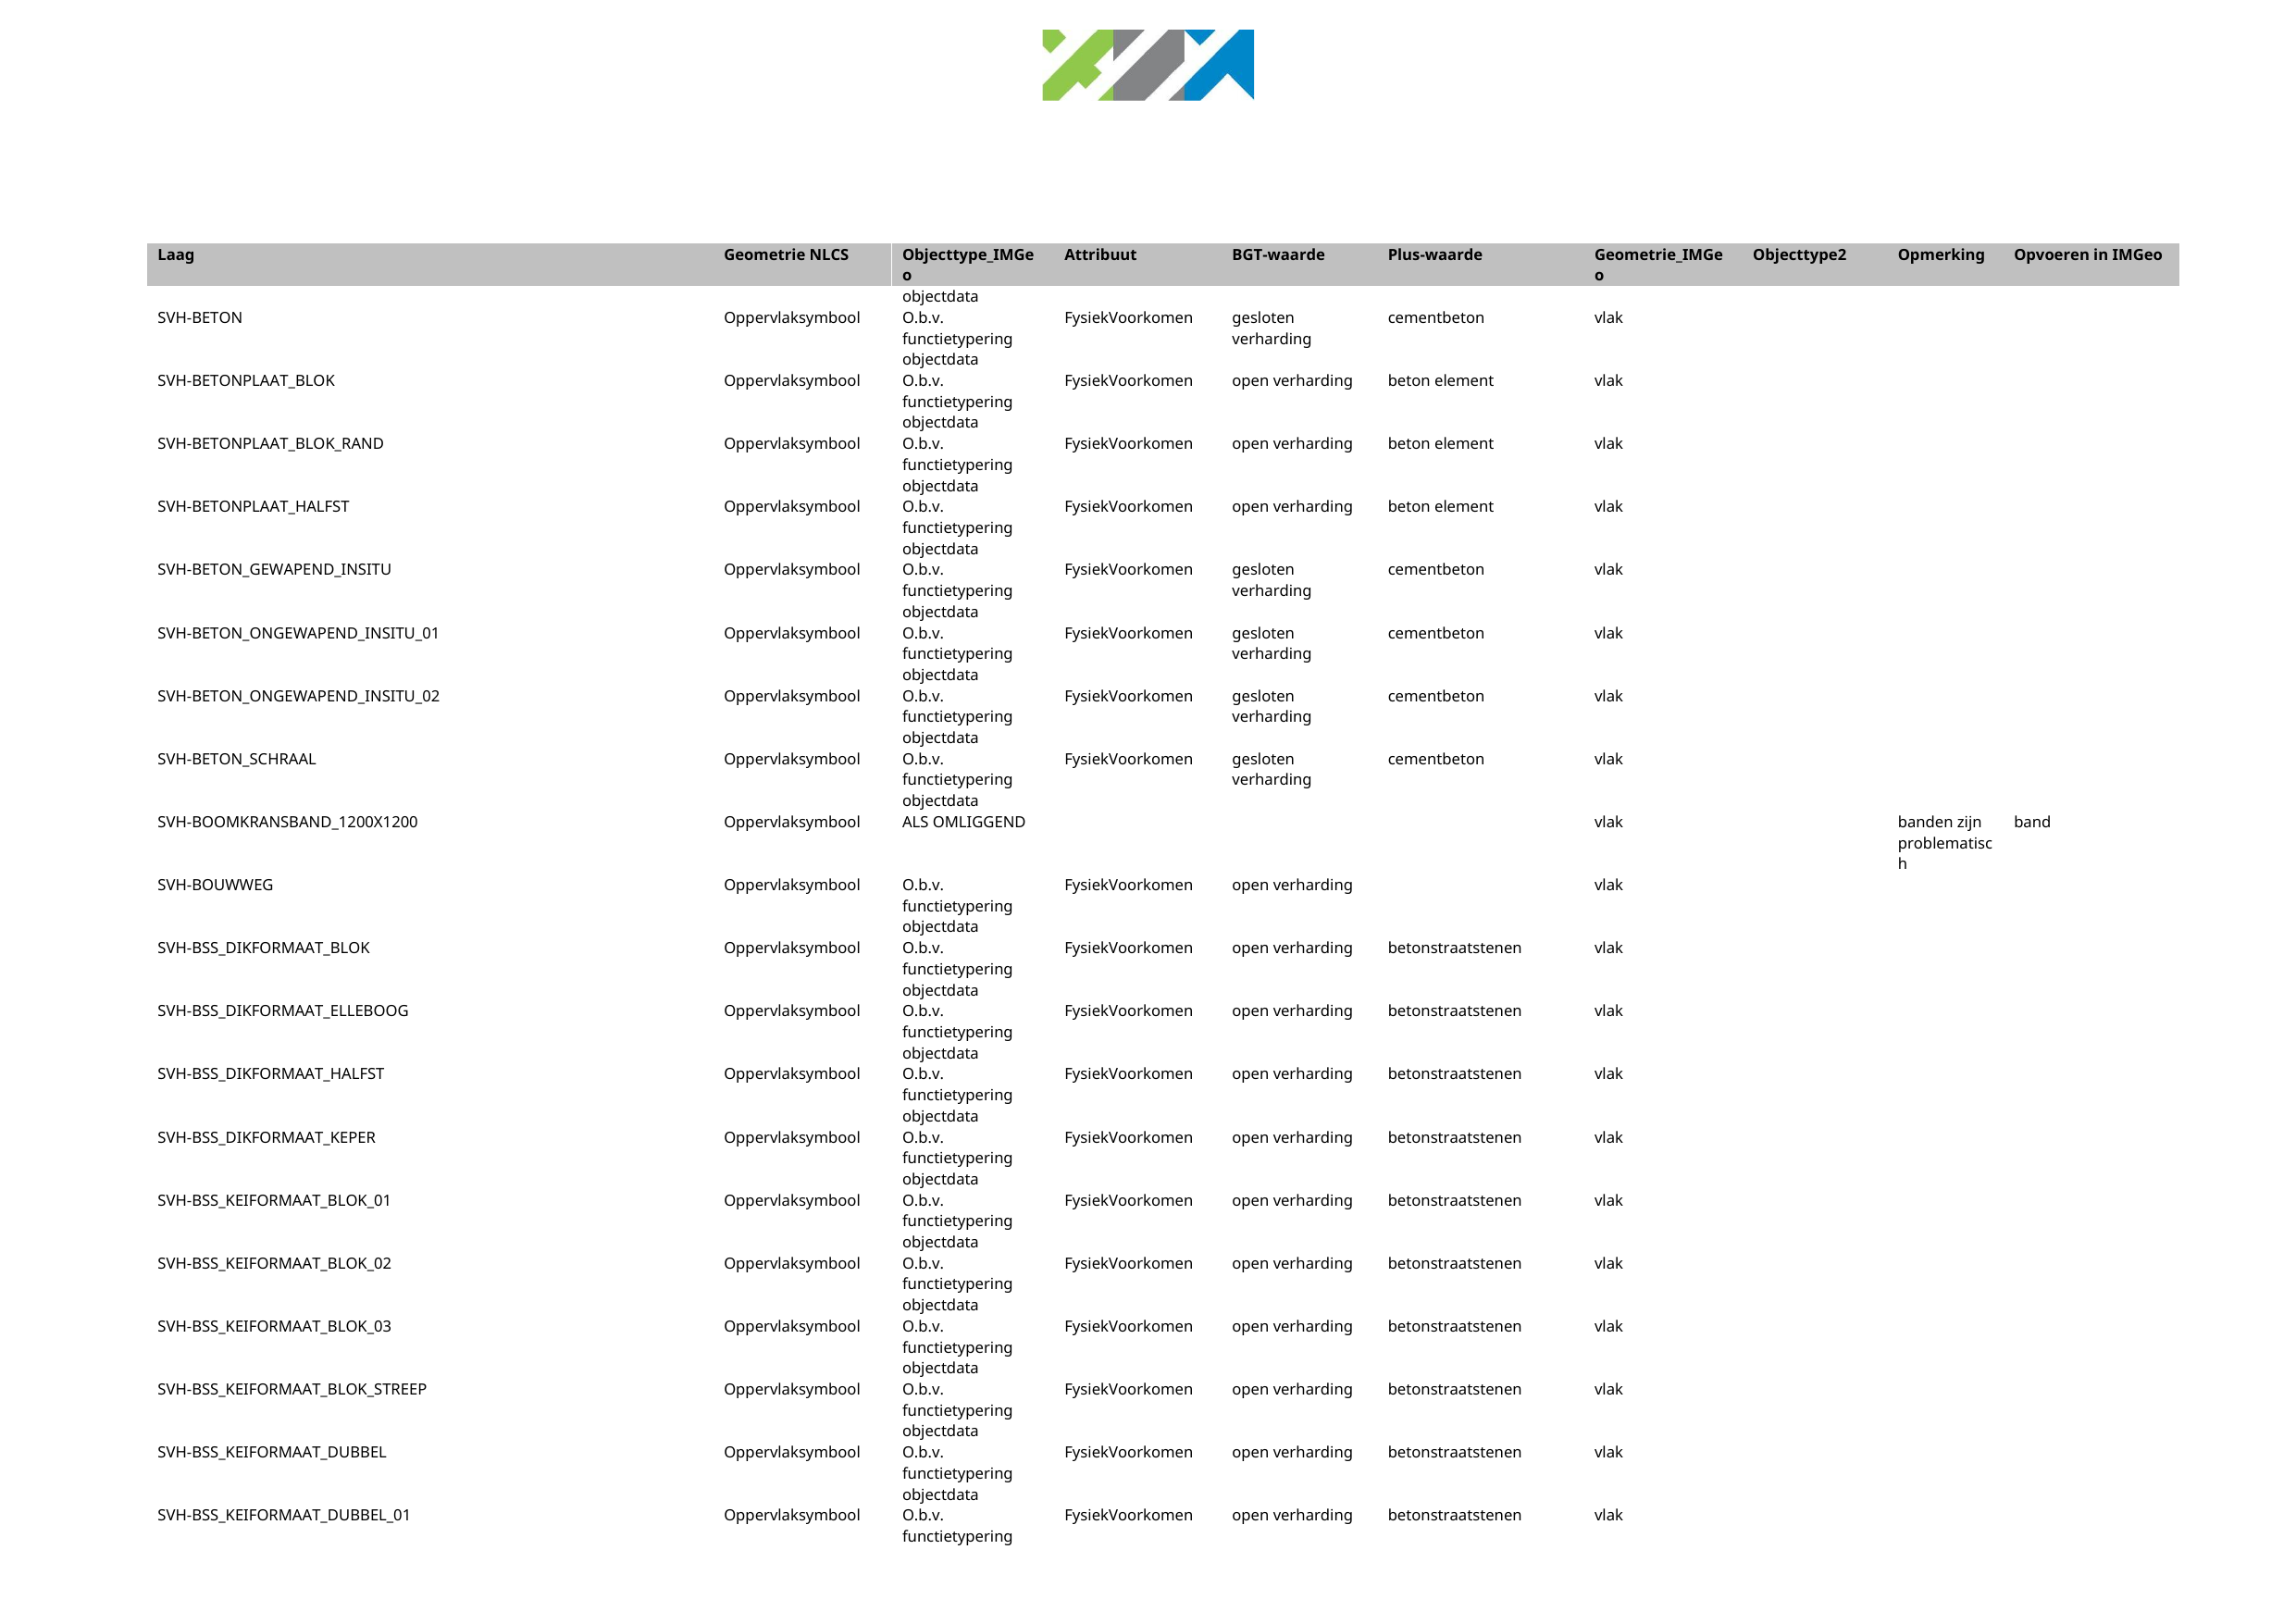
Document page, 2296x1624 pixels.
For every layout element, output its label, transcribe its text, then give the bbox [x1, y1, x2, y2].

table_cell O.b.v. functietypering objectdata [892, 1063, 1054, 1126]
table_cell open verharding [1222, 1442, 1377, 1505]
table_cell FysiekVoorkomen [1054, 1379, 1222, 1442]
table_cell [1887, 1315, 2004, 1378]
table_cell betonstraatstenen [1377, 1189, 1584, 1252]
table_cell cementbeton [1377, 622, 1584, 685]
table_cell [1222, 286, 1377, 306]
table_cell SVH-BETONPLAAT_BLOK [147, 370, 714, 433]
table_cell [2004, 622, 2179, 685]
table_cell beton element [1377, 433, 1584, 496]
table_cell Oppervlaksymbool [714, 433, 891, 496]
table_cell [1222, 811, 1377, 874]
table_cell vlak [1584, 937, 1743, 1000]
table_cell FysiekVoorkomen [1054, 370, 1222, 433]
table_cell open verharding [1222, 1252, 1377, 1315]
table_cell Oppervlaksymbool [714, 874, 891, 937]
table_cell [2004, 1442, 2179, 1505]
table_cell Oppervlaksymbool [714, 1063, 891, 1126]
table_cell [1887, 1442, 2004, 1505]
table_cell betonstraatstenen [1377, 1505, 1584, 1546]
table_cell [1743, 1315, 1887, 1378]
table_cell [1377, 811, 1584, 874]
table_header Opmerking [1887, 243, 2004, 286]
table_cell [1887, 286, 2004, 306]
table_cell FysiekVoorkomen [1054, 1189, 1222, 1252]
table_cell band [2004, 811, 2179, 874]
table_cell SVH-BSS_DIKFORMAAT_ELLEBOOG [147, 1000, 714, 1063]
table_cell open verharding [1222, 433, 1377, 496]
table_cell Oppervlaksymbool [714, 811, 891, 874]
table_cell SVH-BETONPLAAT_BLOK_RAND [147, 433, 714, 496]
table_cell [2004, 1315, 2179, 1378]
table_cell gesloten verharding [1222, 306, 1377, 369]
table_cell beton element [1377, 496, 1584, 559]
table_cell [1887, 496, 2004, 559]
table_cell open verharding [1222, 1126, 1377, 1189]
table_cell vlak [1584, 306, 1743, 369]
table_cell O.b.v. functietypering objectdata [892, 306, 1054, 369]
table_cell [1887, 306, 2004, 369]
table_cell [1743, 685, 1887, 748]
table_cell FysiekVoorkomen [1054, 1063, 1222, 1126]
table_cell SVH-BSS_KEIFORMAAT_BLOK_02 [147, 1252, 714, 1315]
table_cell vlak [1584, 874, 1743, 937]
table_cell vlak [1584, 370, 1743, 433]
table_cell gesloten verharding [1222, 622, 1377, 685]
table_cell vlak [1584, 1315, 1743, 1378]
table_cell vlak [1584, 1126, 1743, 1189]
table_cell betonstraatstenen [1377, 1379, 1584, 1442]
table_cell betonstraatstenen [1377, 1442, 1584, 1505]
table_cell Oppervlaksymbool [714, 748, 891, 811]
table_cell O.b.v. functietypering objectdata [892, 874, 1054, 937]
table_cell [1887, 685, 2004, 748]
table_cell [1743, 1126, 1887, 1189]
table_cell vlak [1584, 811, 1743, 874]
table_cell vlak [1584, 496, 1743, 559]
table_cell [2004, 559, 2179, 622]
table_cell [2004, 370, 2179, 433]
table_cell O.b.v. functietypering objectdata [892, 1126, 1054, 1189]
table_cell [1743, 622, 1887, 685]
table_cell [1887, 1000, 2004, 1063]
table_cell O.b.v. functietypering objectdata [892, 1442, 1054, 1505]
table_cell [2004, 306, 2179, 369]
table_cell [2004, 685, 2179, 748]
table_cell FysiekVoorkomen [1054, 685, 1222, 748]
table_cell cementbeton [1377, 685, 1584, 748]
table_cell betonstraatstenen [1377, 937, 1584, 1000]
table_cell FysiekVoorkomen [1054, 496, 1222, 559]
table_cell [1743, 1000, 1887, 1063]
table_cell [1743, 1442, 1887, 1505]
table_cell [1743, 559, 1887, 622]
table_cell Oppervlaksymbool [714, 559, 891, 622]
table_cell O.b.v. functietypering objectdata [892, 370, 1054, 433]
table_cell Oppervlaksymbool [714, 1379, 891, 1442]
table_cell betonstraatstenen [1377, 1000, 1584, 1063]
table_cell FysiekVoorkomen [1054, 1126, 1222, 1189]
table_cell SVH-BSS_DIKFORMAAT_KEPER [147, 1126, 714, 1189]
table_cell [1743, 496, 1887, 559]
table_cell FysiekVoorkomen [1054, 1505, 1222, 1546]
table_cell vlak [1584, 1505, 1743, 1546]
table_cell O.b.v. functietypering objectdata [892, 1379, 1054, 1442]
table_cell [1887, 1252, 2004, 1315]
table_cell [1887, 370, 2004, 433]
table_cell [1743, 874, 1887, 937]
table_cell SVH-BETON_ONGEWAPEND_INSITU_01 [147, 622, 714, 685]
table_cell [1054, 286, 1222, 306]
table_cell SVH-BOUWWEG [147, 874, 714, 937]
table_cell FysiekVoorkomen [1054, 306, 1222, 369]
table_cell O.b.v. functietypering objectdata [892, 1000, 1054, 1063]
table_cell O.b.v. functietypering objectdata [892, 433, 1054, 496]
table_cell Oppervlaksymbool [714, 622, 891, 685]
table_cell [1743, 1063, 1887, 1126]
table_cell betonstraatstenen [1377, 1252, 1584, 1315]
table_cell Oppervlaksymbool [714, 1252, 891, 1315]
table_cell open verharding [1222, 370, 1377, 433]
table_cell Oppervlaksymbool [714, 1505, 891, 1546]
table_cell [2004, 1505, 2179, 1546]
table_cell cementbeton [1377, 559, 1584, 622]
table_header Plus-waarde [1377, 243, 1584, 286]
table_cell [1887, 874, 2004, 937]
table_header Geometrie_IMGeo [1584, 243, 1743, 286]
table_cell [1887, 622, 2004, 685]
table_cell [1887, 937, 2004, 1000]
table_header Objecttype_IMGeo [892, 243, 1054, 286]
table_cell [1743, 811, 1887, 874]
table_cell [2004, 1126, 2179, 1189]
table_cell vlak [1584, 1442, 1743, 1505]
table_cell O.b.v. functietypering objectdata [892, 559, 1054, 622]
table_cell banden zijn problematisch [1887, 811, 2004, 874]
table_cell vlak [1584, 433, 1743, 496]
table_cell betonstraatstenen [1377, 1063, 1584, 1126]
table_cell [1584, 286, 1743, 306]
table_cell SVH-BSS_KEIFORMAAT_BLOK_STREEP [147, 1379, 714, 1442]
table_cell [1887, 1063, 2004, 1126]
table_cell vlak [1584, 1000, 1743, 1063]
table_cell Oppervlaksymbool [714, 306, 891, 369]
table_cell [1377, 874, 1584, 937]
table_cell objectdata [892, 286, 1054, 306]
table_cell FysiekVoorkomen [1054, 937, 1222, 1000]
table_cell Oppervlaksymbool [714, 496, 891, 559]
table_cell [1887, 433, 2004, 496]
table_cell [2004, 748, 2179, 811]
table_cell [1743, 937, 1887, 1000]
table_cell [1887, 559, 2004, 622]
table_cell [1887, 1379, 2004, 1442]
table_cell FysiekVoorkomen [1054, 622, 1222, 685]
table_cell FysiekVoorkomen [1054, 433, 1222, 496]
table_cell [1743, 433, 1887, 496]
table_cell SVH-BSS_KEIFORMAAT_DUBBEL [147, 1442, 714, 1505]
table_cell O.b.v. functietypering objectdata [892, 937, 1054, 1000]
table_cell open verharding [1222, 874, 1377, 937]
table_cell [1743, 370, 1887, 433]
table_cell open verharding [1222, 1063, 1377, 1126]
table_cell [1743, 306, 1887, 369]
table_cell [2004, 496, 2179, 559]
table_cell vlak [1584, 685, 1743, 748]
table_cell gesloten verharding [1222, 748, 1377, 811]
table_cell [2004, 937, 2179, 1000]
table_cell SVH-BETONPLAAT_HALFST [147, 496, 714, 559]
table_cell [1743, 1252, 1887, 1315]
table_cell FysiekVoorkomen [1054, 1442, 1222, 1505]
table_cell open verharding [1222, 1379, 1377, 1442]
table_cell open verharding [1222, 1189, 1377, 1252]
table_cell open verharding [1222, 1000, 1377, 1063]
table_cell [1743, 286, 1887, 306]
table_cell Oppervlaksymbool [714, 685, 891, 748]
table_cell SVH-BETON_GEWAPEND_INSITU [147, 559, 714, 622]
table_cell [1887, 1505, 2004, 1546]
table_cell vlak [1584, 748, 1743, 811]
table_header Attribuut [1054, 243, 1222, 286]
table_cell [714, 286, 891, 306]
table_cell SVH-BSS_KEIFORMAAT_BLOK_01 [147, 1189, 714, 1252]
table_cell ALS OMLIGGEND [892, 811, 1054, 874]
table_cell Oppervlaksymbool [714, 1189, 891, 1252]
table_cell [1887, 1189, 2004, 1252]
table_cell Oppervlaksymbool [714, 1126, 891, 1189]
table_header Objecttype2 [1743, 243, 1887, 286]
table_cell [2004, 1000, 2179, 1063]
table_cell Oppervlaksymbool [714, 1442, 891, 1505]
table_cell SVH-BETON_SCHRAAL [147, 748, 714, 811]
table_cell FysiekVoorkomen [1054, 1315, 1222, 1378]
table_cell SVH-BOOMKRANSBAND_1200X1200 [147, 811, 714, 874]
table_cell SVH-BETON_ONGEWAPEND_INSITU_02 [147, 685, 714, 748]
table_header Laag [147, 243, 714, 286]
table_cell Oppervlaksymbool [714, 1000, 891, 1063]
table_cell gesloten verharding [1222, 685, 1377, 748]
table_cell O.b.v. functietypering objectdata [892, 1252, 1054, 1315]
table_cell vlak [1584, 1189, 1743, 1252]
table_cell [2004, 433, 2179, 496]
table_cell [2004, 874, 2179, 937]
table_cell [2004, 286, 2179, 306]
table_cell [1743, 748, 1887, 811]
table_cell FysiekVoorkomen [1054, 559, 1222, 622]
table_cell O.b.v. functietypering objectdata [892, 1315, 1054, 1378]
table_cell [1887, 748, 2004, 811]
table_cell beton element [1377, 370, 1584, 433]
table_cell gesloten verharding [1222, 559, 1377, 622]
table_cell [2004, 1189, 2179, 1252]
table_cell [1743, 1189, 1887, 1252]
table_cell O.b.v. functietypering objectdata [892, 748, 1054, 811]
table_cell vlak [1584, 1252, 1743, 1315]
table_cell [1887, 1126, 2004, 1189]
table_cell FysiekVoorkomen [1054, 748, 1222, 811]
table_cell Oppervlaksymbool [714, 1315, 891, 1378]
table_cell vlak [1584, 1379, 1743, 1442]
table_cell [1743, 1379, 1887, 1442]
table_header Opvoeren in IMGeo [2004, 243, 2179, 286]
table_cell [2004, 1252, 2179, 1315]
table_cell cementbeton [1377, 748, 1584, 811]
table_cell vlak [1584, 559, 1743, 622]
table_cell SVH-BETON [147, 306, 714, 369]
table_cell cementbeton [1377, 306, 1584, 369]
table_cell open verharding [1222, 496, 1377, 559]
table_cell Oppervlaksymbool [714, 937, 891, 1000]
table_cell open verharding [1222, 937, 1377, 1000]
table_cell vlak [1584, 622, 1743, 685]
table_cell O.b.v. functietypering [892, 1505, 1054, 1546]
table_cell SVH-BSS_KEIFORMAAT_BLOK_03 [147, 1315, 714, 1378]
table_cell FysiekVoorkomen [1054, 874, 1222, 937]
table_cell FysiekVoorkomen [1054, 1000, 1222, 1063]
table_cell SVH-BSS_DIKFORMAAT_HALFST [147, 1063, 714, 1126]
table_cell [147, 286, 714, 306]
table_cell FysiekVoorkomen [1054, 1252, 1222, 1315]
table_cell [1743, 1505, 1887, 1546]
table_header BGT-waarde [1222, 243, 1377, 286]
table_cell [2004, 1379, 2179, 1442]
table_cell O.b.v. functietypering objectdata [892, 685, 1054, 748]
table_cell vlak [1584, 1063, 1743, 1126]
table_cell [1054, 811, 1222, 874]
table_cell O.b.v. functietypering objectdata [892, 496, 1054, 559]
table_cell [1377, 286, 1584, 306]
table_cell O.b.v. functietypering objectdata [892, 1189, 1054, 1252]
table_cell SVH-BSS_KEIFORMAAT_DUBBEL_01 [147, 1505, 714, 1546]
table_cell SVH-BSS_DIKFORMAAT_BLOK [147, 937, 714, 1000]
table_header Geometrie NLCS [714, 243, 891, 286]
table_cell Oppervlaksymbool [714, 370, 891, 433]
table_cell betonstraatstenen [1377, 1126, 1584, 1189]
table_cell [2004, 1063, 2179, 1126]
table_cell open verharding [1222, 1315, 1377, 1378]
table_cell O.b.v. functietypering objectdata [892, 622, 1054, 685]
table_cell open verharding [1222, 1505, 1377, 1546]
table_cell betonstraatstenen [1377, 1315, 1584, 1378]
